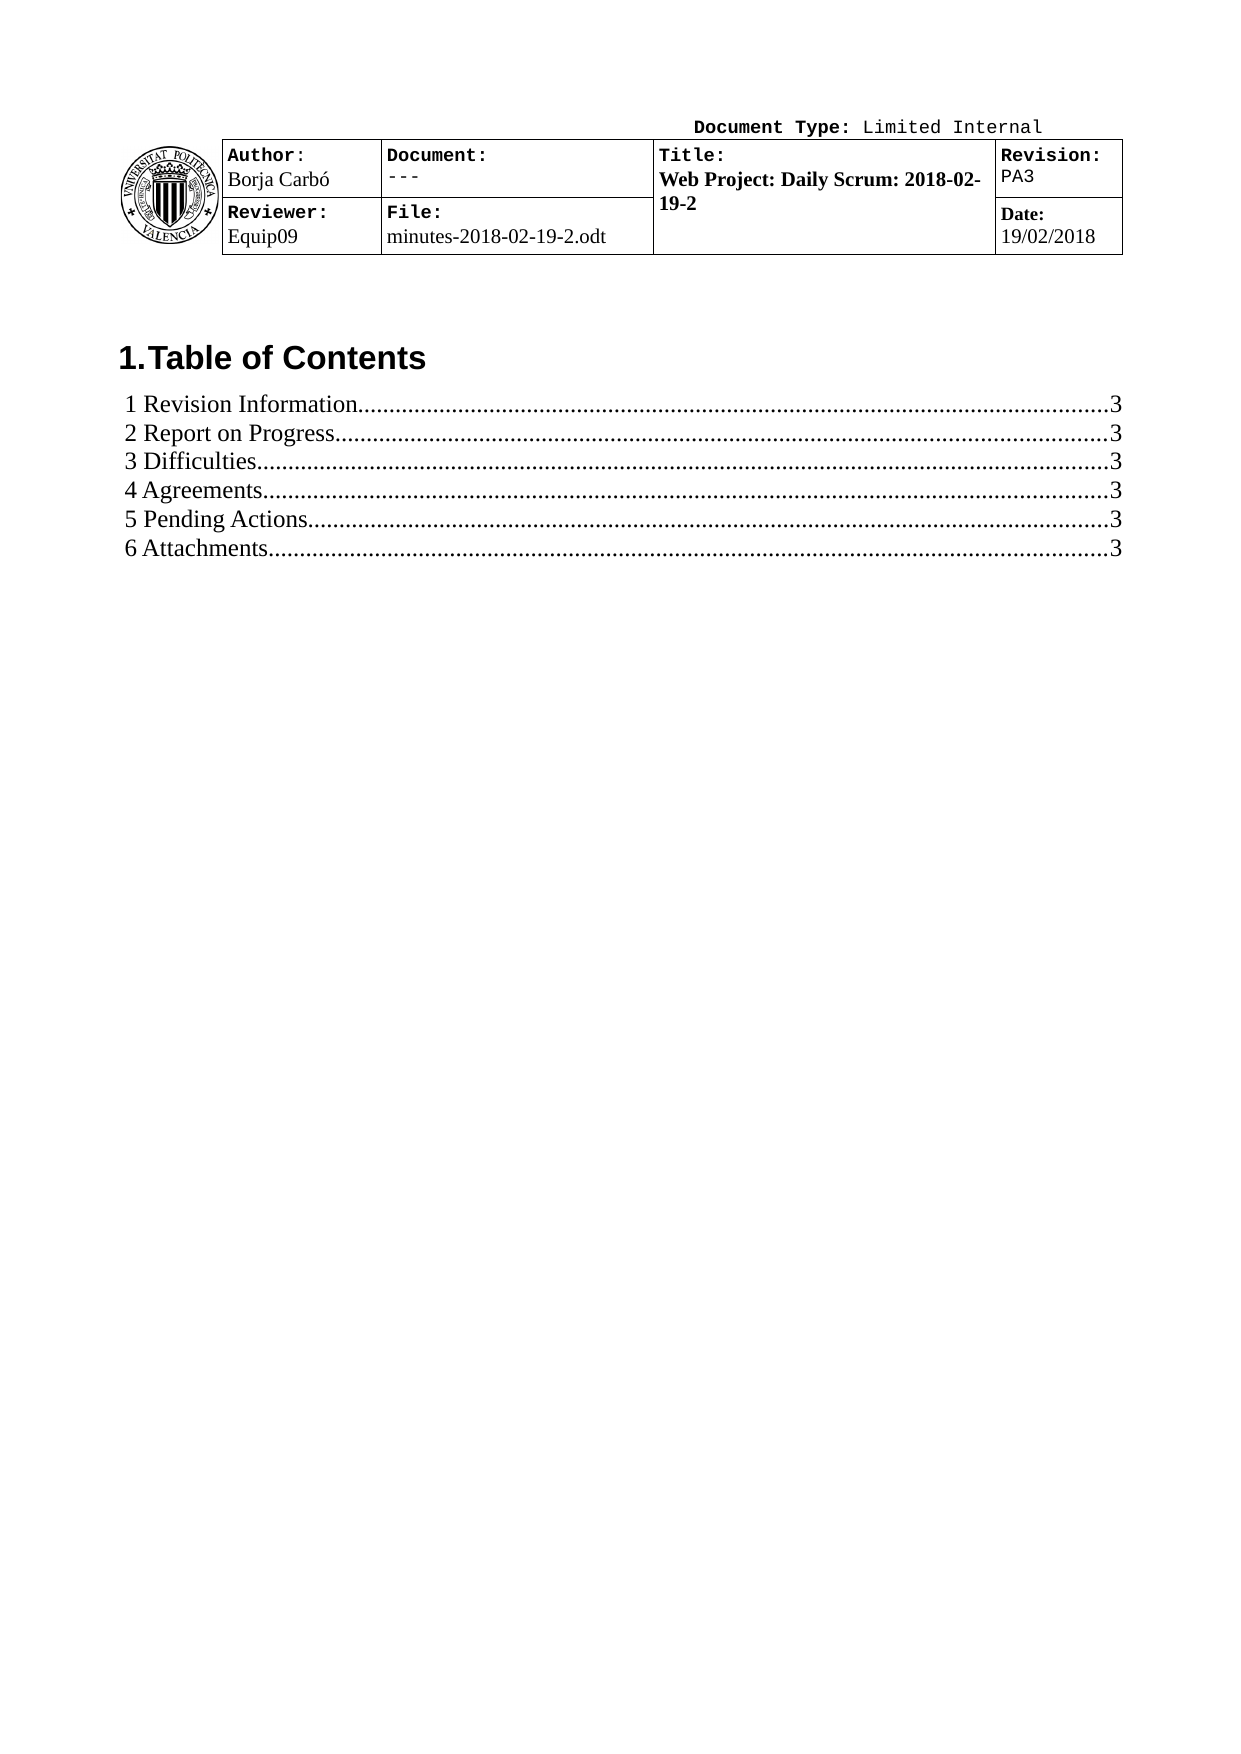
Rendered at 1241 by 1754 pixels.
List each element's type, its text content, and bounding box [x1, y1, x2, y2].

subtitle Table of Contents [118, 338, 1122, 376]
text 3 Difficulties 3 [118, 446, 1122, 475]
text 4 Agreements 3 [118, 475, 1122, 504]
text 1 Revision Information 3 [118, 389, 1122, 418]
picture [120, 146, 219, 244]
text 6 Attachments 3 [118, 533, 1122, 561]
text 2 Report on Progress 3 [118, 418, 1122, 446]
text 5 Pending Actions 3 [118, 504, 1122, 533]
